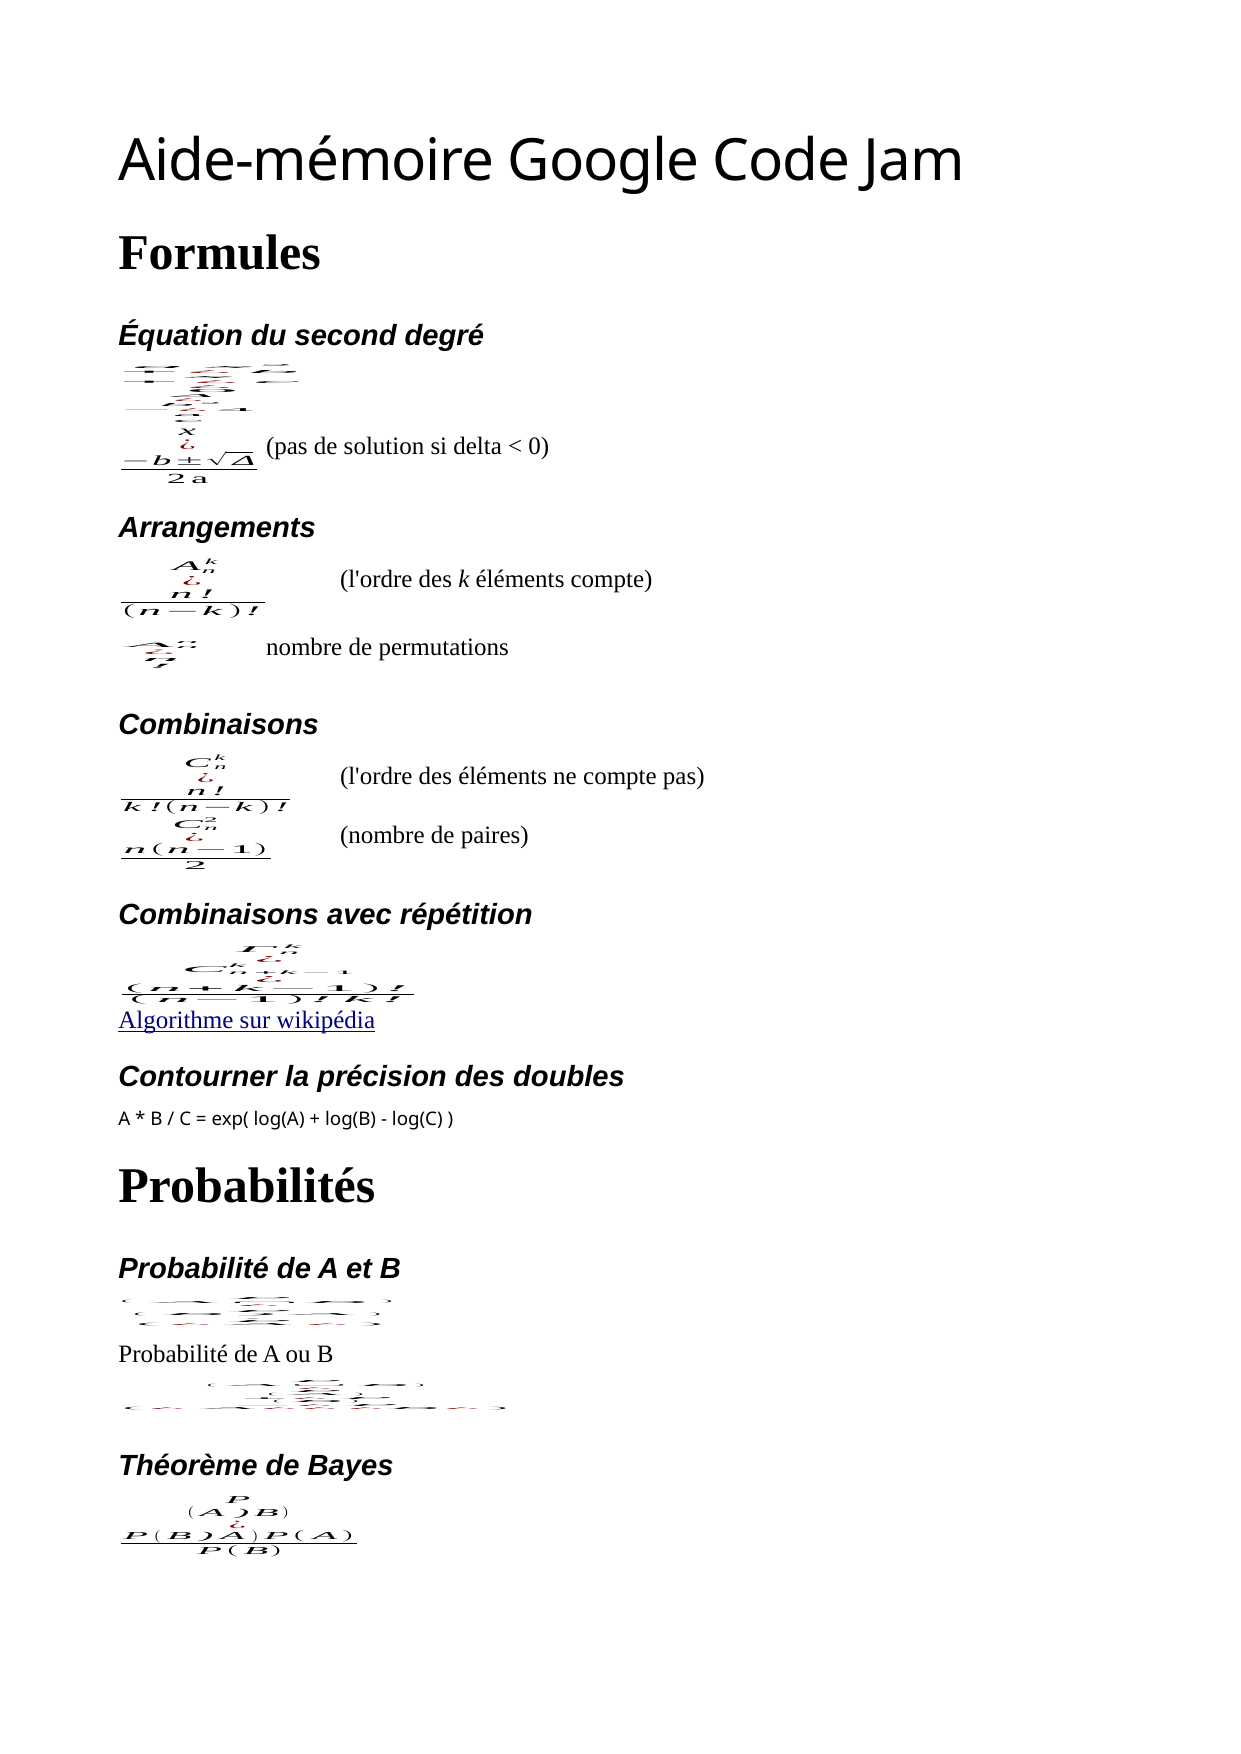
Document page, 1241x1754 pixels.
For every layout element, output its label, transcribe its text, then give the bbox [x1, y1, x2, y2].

text Aide-mémoire Google Code Jam [118, 118, 1122, 198]
text Probabilité de A ou B [118, 1339, 1122, 1368]
text (l'ordre des éléments ne compte pas) [118, 753, 1122, 816]
subtitle Formules [118, 223, 1122, 280]
text Algorithme sur wikipédia [118, 1006, 1122, 1034]
text A * B / C = exp( log(A) + log(B) - log(C) ) [118, 1105, 1122, 1131]
subtitle Probabilité de A et B [118, 1251, 1122, 1284]
subtitle Théorème de Bayes [118, 1448, 1122, 1481]
subtitle Probabilités [118, 1156, 1122, 1213]
subtitle Arrangements [118, 511, 1122, 544]
subtitle Contourner la précision des doubles [118, 1059, 1122, 1093]
subtitle Combinaisons [118, 707, 1122, 741]
text nombre de permutations [118, 632, 1122, 670]
text (nombre de paires) [118, 816, 1122, 872]
subtitle Combinaisons avec répétition [118, 897, 1122, 931]
text (l'ordre des k éléments compte) [118, 557, 1122, 619]
text (pas de solution si delta < 0) [118, 423, 1122, 486]
subtitle Équation du second degré [118, 318, 1122, 351]
